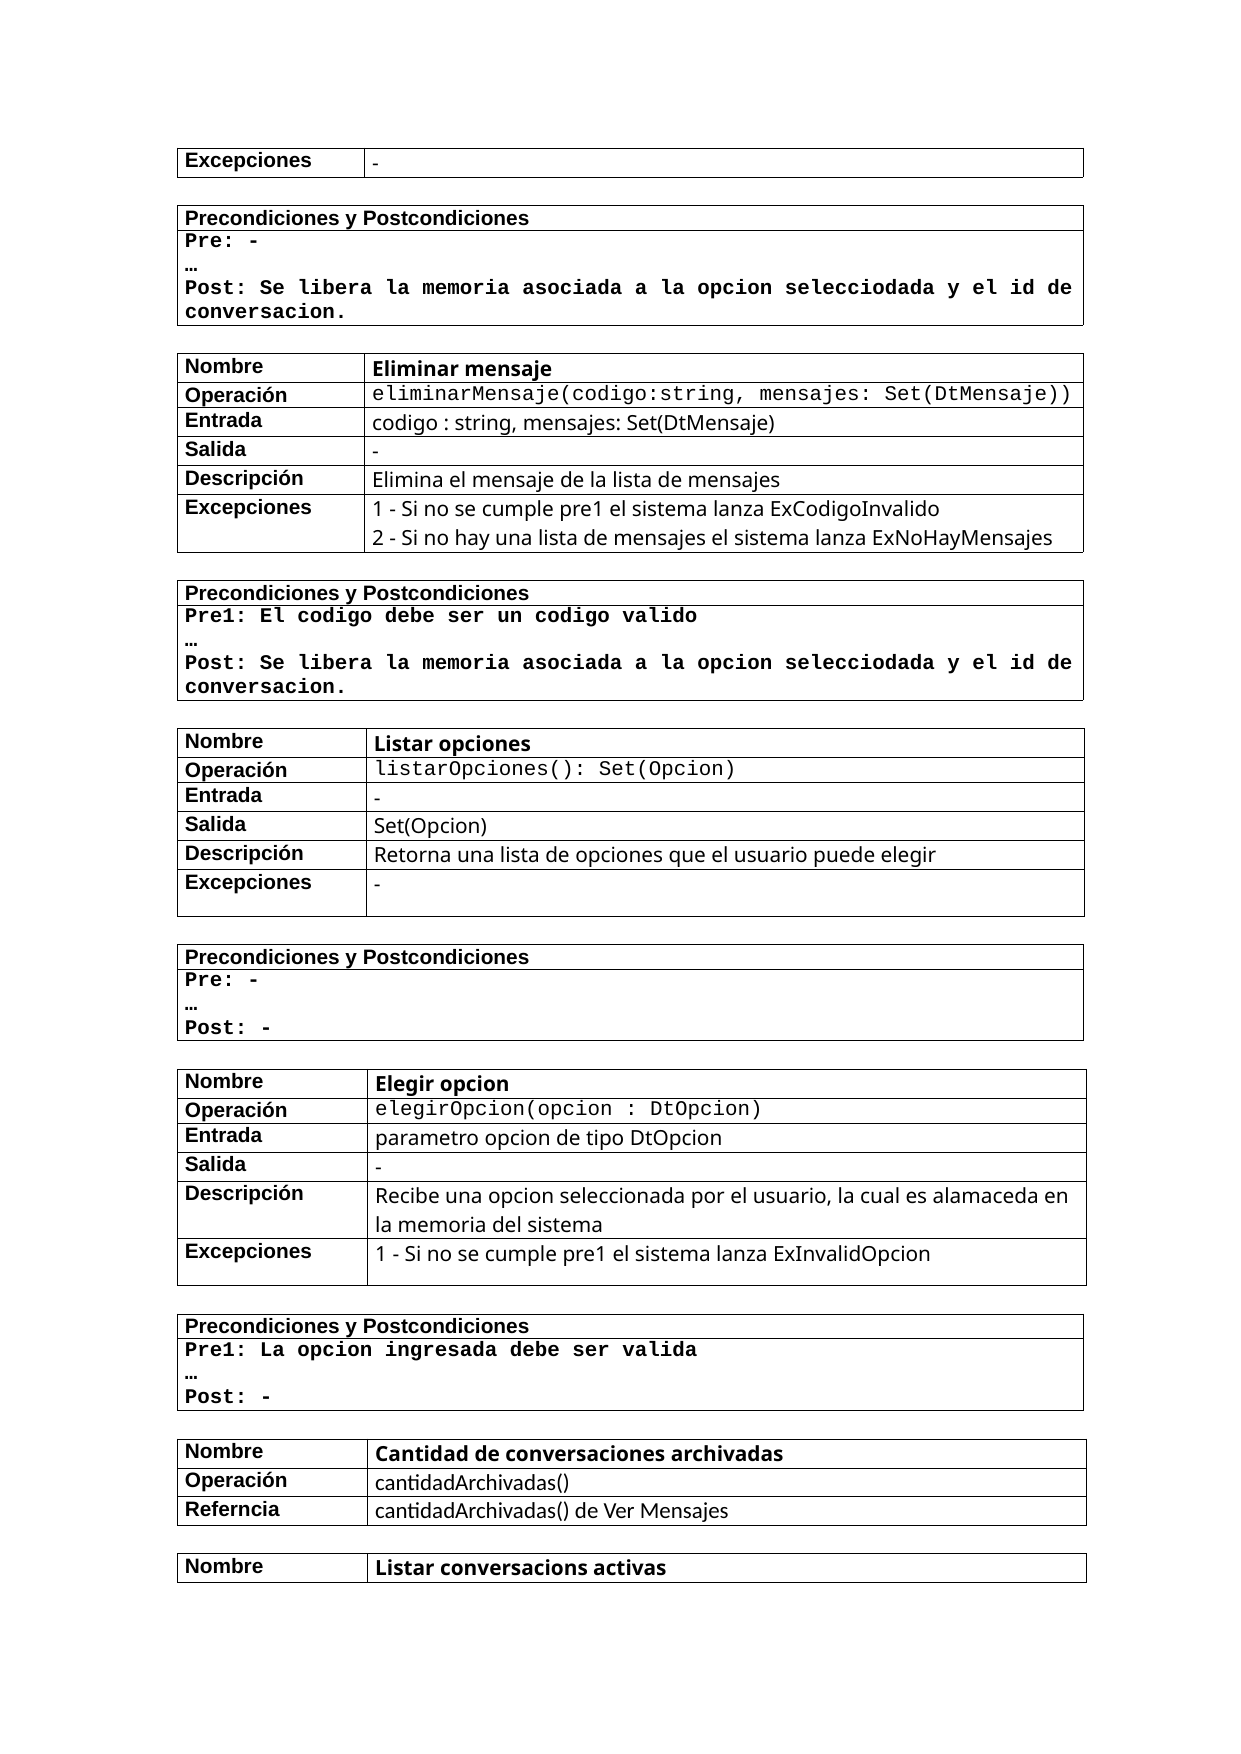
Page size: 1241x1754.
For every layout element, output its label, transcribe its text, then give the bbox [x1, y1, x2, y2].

table_cell Pre: - … Post: - [178, 970, 1083, 1040]
table_cell Pre1: El codigo debe ser un codigo valido … Post: Se libera la memoria asociada a la opcion selecciodada y el id de conversacion. [178, 606, 1083, 699]
table_header Nombre [178, 1070, 367, 1098]
table_header Precondiciones y Postcondiciones [178, 581, 1083, 604]
table_cell - [365, 149, 1083, 177]
table_cell 1 - Si no se cumple pre1 el sistema lanza ExInvalidOpcion [368, 1239, 1086, 1285]
table_header Nombre [178, 354, 364, 382]
table_cell - [367, 783, 1084, 811]
table_cell parametro opcion de tipo DtOpcion [368, 1124, 1086, 1152]
table_header Nombre [178, 729, 366, 757]
table_cell Excepciones [178, 1239, 367, 1285]
table_cell Excepciones [178, 870, 366, 916]
table_cell Operación [178, 1099, 367, 1123]
table_cell - [368, 1153, 1086, 1181]
table_cell 1 - Si no se cumple pre1 el sistema lanza ExCodigoInvalido 2 - Si no hay una lista de mensajes el sistema lanza ExNoHayMensajes [365, 495, 1083, 551]
table_cell codigo : string, mensajes: Set(DtMensaje) [365, 408, 1083, 436]
table_header Listar opciones [367, 729, 1084, 757]
table_cell Elimina el mensaje de la lista de mensajes [365, 466, 1083, 494]
table_cell eliminarMensaje(codigo:string, mensajes: Set(DtMensaje)) [365, 383, 1083, 407]
table_header Precondiciones y Postcondiciones [178, 945, 1083, 969]
table_header Eliminar mensaje [365, 354, 1083, 382]
table_cell Pre: - … Post: Se libera la memoria asociada a la opcion selecciodada y el id de conversacion. [178, 231, 1083, 325]
table_cell - [365, 437, 1083, 465]
table_cell Descripción [178, 466, 364, 494]
table_cell Salida [178, 437, 364, 465]
table_cell Salida [178, 1153, 367, 1181]
table_cell Recibe una opcion seleccionada por el usuario, la cual es alamaceda en la memoria del sistema [368, 1182, 1086, 1238]
table_header Nombre [178, 1554, 367, 1582]
table_cell Entrada [178, 783, 366, 811]
table_cell Descripción [178, 1182, 367, 1238]
table_header Precondiciones y Postcondiciones [178, 1315, 1083, 1338]
table_header Nombre [178, 1440, 367, 1467]
table_cell - [367, 870, 1084, 916]
table_cell Operación [178, 758, 366, 782]
table_cell Set(Opcion) [367, 812, 1084, 840]
table_cell cantidadArchivadas() de Ver Mensajes [368, 1497, 1086, 1524]
table_cell Retorna una lista de opciones que el usuario puede elegir [367, 841, 1084, 869]
table_cell listarOpciones(): Set(Opcion) [367, 758, 1084, 782]
table_header Elegir opcion [368, 1070, 1086, 1098]
table_cell Operación [178, 1469, 367, 1496]
table_cell Entrada [178, 408, 364, 436]
table_cell Salida [178, 812, 366, 840]
table_cell Excepciones [178, 149, 364, 177]
table_cell cantidadArchivadas() [368, 1469, 1086, 1496]
table_cell Pre1: La opcion ingresada debe ser valida … Post: - [178, 1339, 1083, 1410]
table_cell elegirOpcion(opcion : DtOpcion) [368, 1099, 1086, 1123]
table_cell Referncia [178, 1497, 367, 1524]
table_cell Descripción [178, 841, 366, 869]
table_cell Excepciones [178, 495, 364, 551]
table_cell Operación [178, 383, 364, 407]
table_header Cantidad de conversaciones archivadas [368, 1440, 1086, 1467]
table_cell Entrada [178, 1124, 367, 1152]
table_header Listar conversacions activas [368, 1554, 1086, 1582]
table_header Precondiciones y Postcondiciones [178, 206, 1083, 229]
